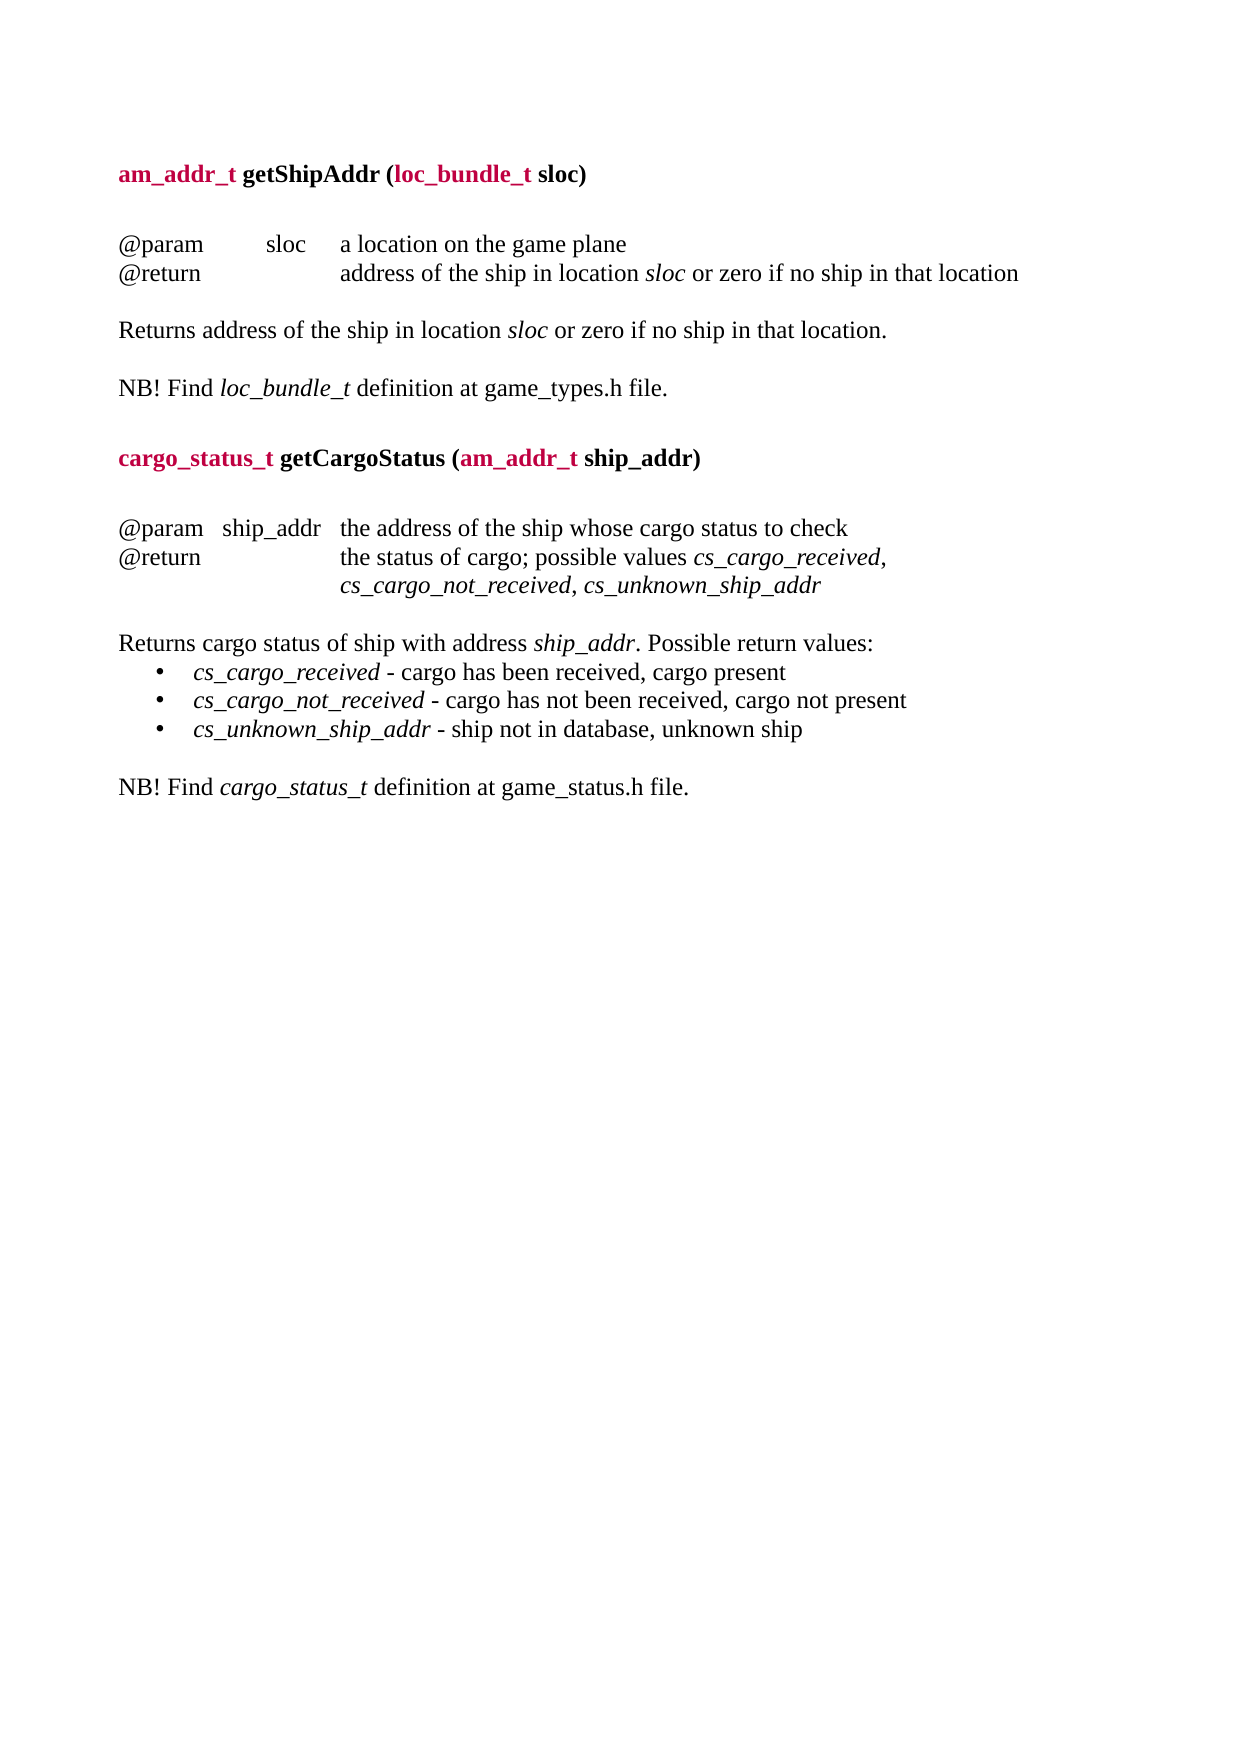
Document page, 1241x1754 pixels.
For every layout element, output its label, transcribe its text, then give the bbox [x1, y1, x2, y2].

subtitle am_addr_t getShipAddr (loc_bundle_t sloc) [118, 159, 1122, 188]
text NB! Find cargo_status_t definition at game_status.h file. [118, 772, 1122, 801]
subtitle cargo_status_t getCargoStatus (am_addr_t ship_addr) [118, 443, 1122, 472]
text Returns cargo status of ship with address ship_addr. Possible return values: [118, 628, 1122, 657]
list cs_unknown_ship_addr - ship not in database, unknown ship [156, 714, 1122, 743]
text @return address of the ship in location sloc or zero if no ship in that location [118, 258, 1122, 287]
text @param ship_addr the address of the ship whose cargo status to check [118, 513, 1122, 542]
text Returns address of the ship in location sloc or zero if no ship in that location. [118, 316, 1122, 344]
text @param sloc a location on the game plane [118, 229, 1122, 258]
list cs_cargo_not_received - cargo has not been received, cargo not present [156, 686, 1122, 714]
list cs_cargo_received - cargo has been received, cargo present [156, 657, 1122, 686]
text NB! Find loc_bundle_t definition at game_types.h file. [118, 373, 1122, 402]
text @return the status of cargo; possible values cs_cargo_received, cs_cargo_not_received, cs_unknown_ship_addr [118, 542, 1122, 599]
